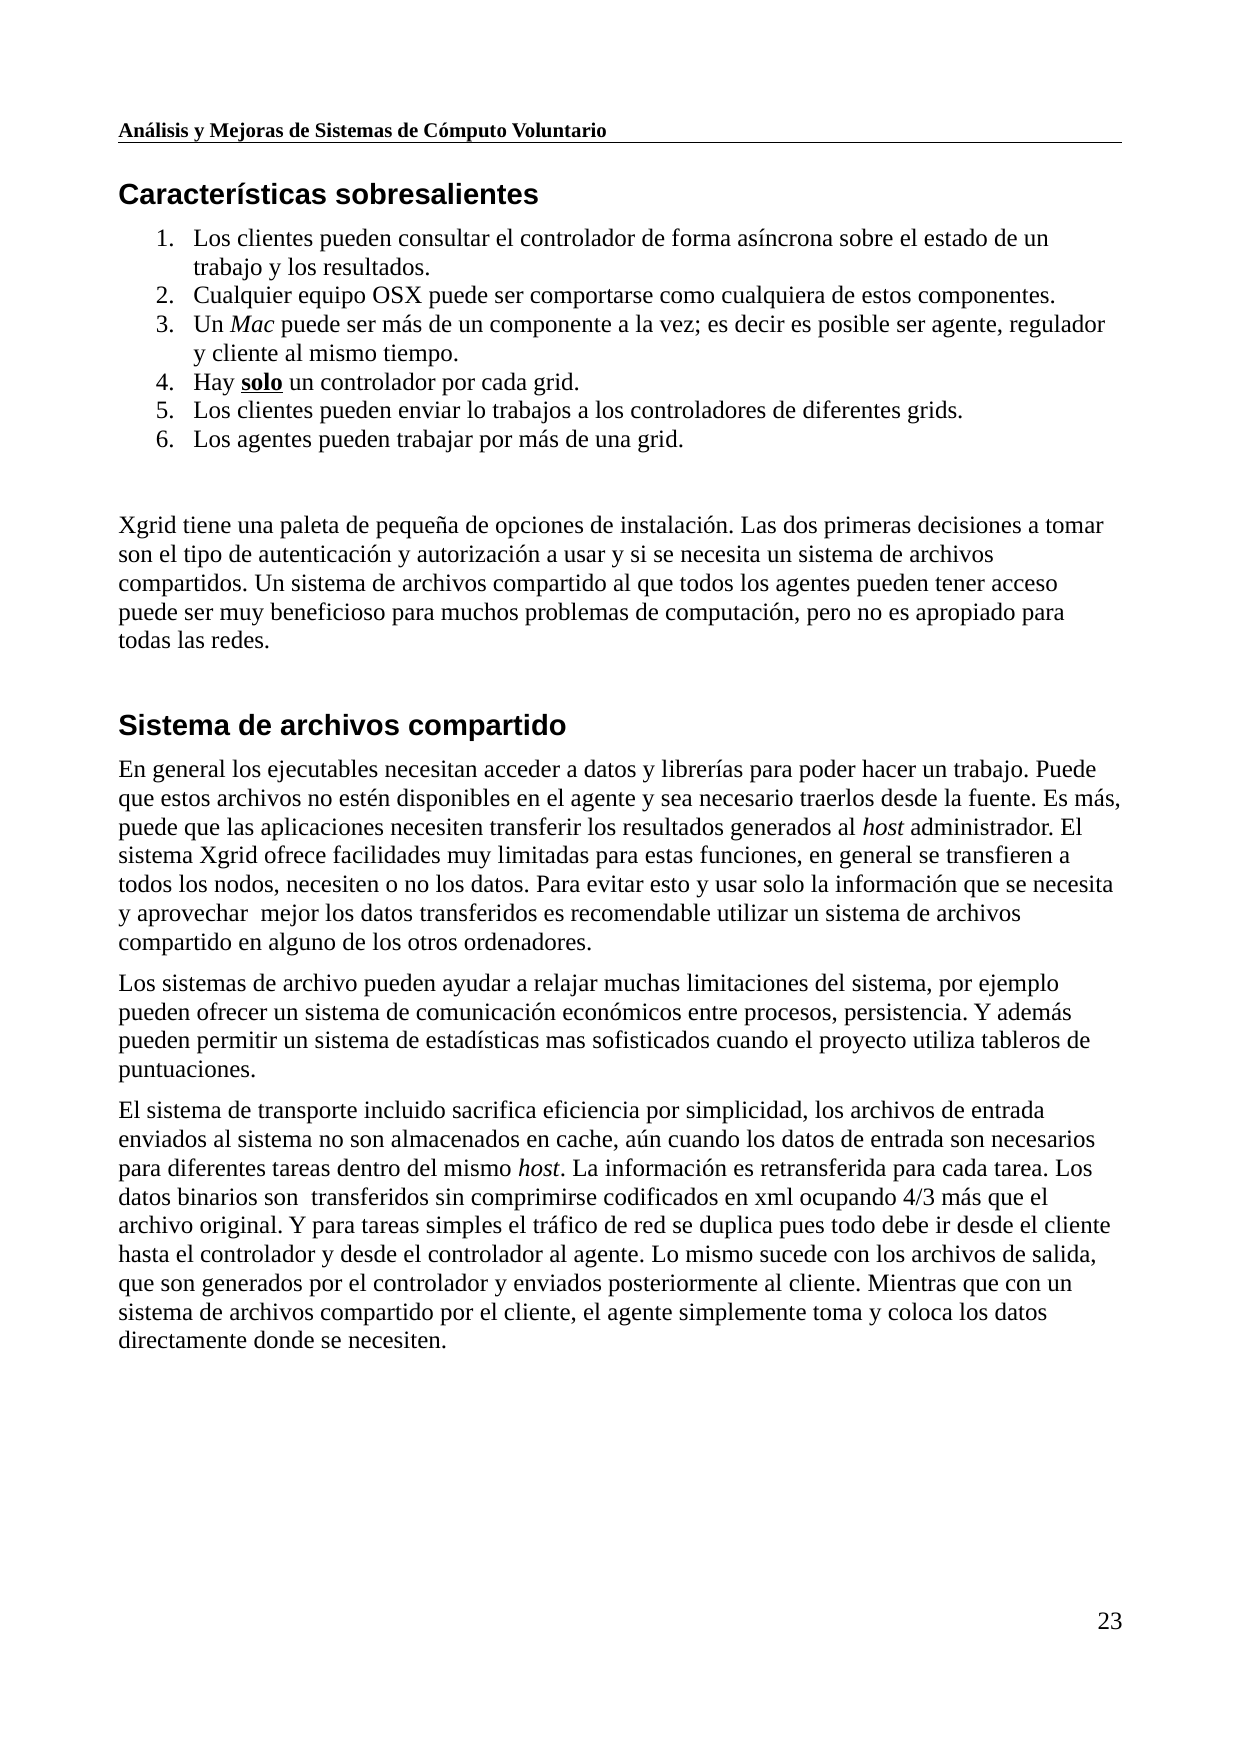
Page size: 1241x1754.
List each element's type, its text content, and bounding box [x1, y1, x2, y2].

list Los clientes pueden consultar el controlador de forma asíncrona sobre el estado de un trabajo y los resultados. [156, 223, 1122, 281]
list Los clientes pueden enviar lo trabajos a los controladores de diferentes grids. [156, 396, 1122, 424]
list Un Mac puede ser más de un componente a la vez; es decir es posible ser agente, regulador y cliente al mismo tiempo. [156, 309, 1122, 367]
subtitle Sistema de archivos compartido [118, 708, 1122, 742]
subtitle Características sobresalientes [118, 177, 1122, 211]
text El sistema de transporte incluido sacrifica eficiencia por simplicidad, los archivos de entrada enviados al sistema no son almacenados en cache, aún cuando los datos de entrada son necesarios para diferentes tareas dentro del mismo host. La información es retransferida para cada tarea. Los datos binarios son transferidos sin comprimirse codificados en xml ocupando 4/3 más que el archivo original. Y para tareas simples el tráfico de red se duplica pues todo debe ir desde el cliente hasta el controlador y desde el controlador al agente. Lo mismo sucede con los archivos de salida, que son generados por el controlador y enviados posteriormente al cliente. Mientras que con un sistema de archivos compartido por el cliente, el agente simplemente toma y coloca los datos directamente donde se necesiten. [118, 1095, 1122, 1354]
text Xgrid tiene una paleta de pequeña de opciones de instalación. Las dos primeras decisiones a tomar son el tipo de autenticación y autorización a usar y si se necesita un sistema de archivos compartidos. Un sistema de archivos compartido al que todos los agentes pueden tener acceso puede ser muy beneficioso para muchos problemas de computación, pero no es apropiado para todas las redes. [118, 511, 1122, 654]
list Hay solo un controlador por cada grid. [156, 367, 1122, 396]
list Los agentes pueden trabajar por más de una grid. [156, 424, 1122, 453]
text En general los ejecutables necesitan acceder a datos y librerías para poder hacer un trabajo. Puede que estos archivos no estén disponibles en el agente y sea necesario traerlos desde la fuente. Es más, puede que las aplicaciones necesiten transferir los resultados generados al host administrador. El sistema Xgrid ofrece facilidades muy limitadas para estas funciones, en general se transfieren a todos los nodos, necesiten o no los datos. Para evitar esto y usar solo la información que se necesita y aprovechar mejor los datos transferidos es recomendable utilizar un sistema de archivos compartido en alguno de los otros ordenadores. [118, 754, 1122, 955]
list Cualquier equipo OSX puede ser comportarse como cualquiera de estos componentes. [156, 281, 1122, 309]
text Los sistemas de archivo pueden ayudar a relajar muchas limitaciones del sistema, por ejemplo pueden ofrecer un sistema de comunicación económicos entre procesos, persistencia. Y además pueden permitir un sistema de estadísticas mas sofisticados cuando el proyecto utiliza tableros de puntuaciones. [118, 968, 1122, 1083]
